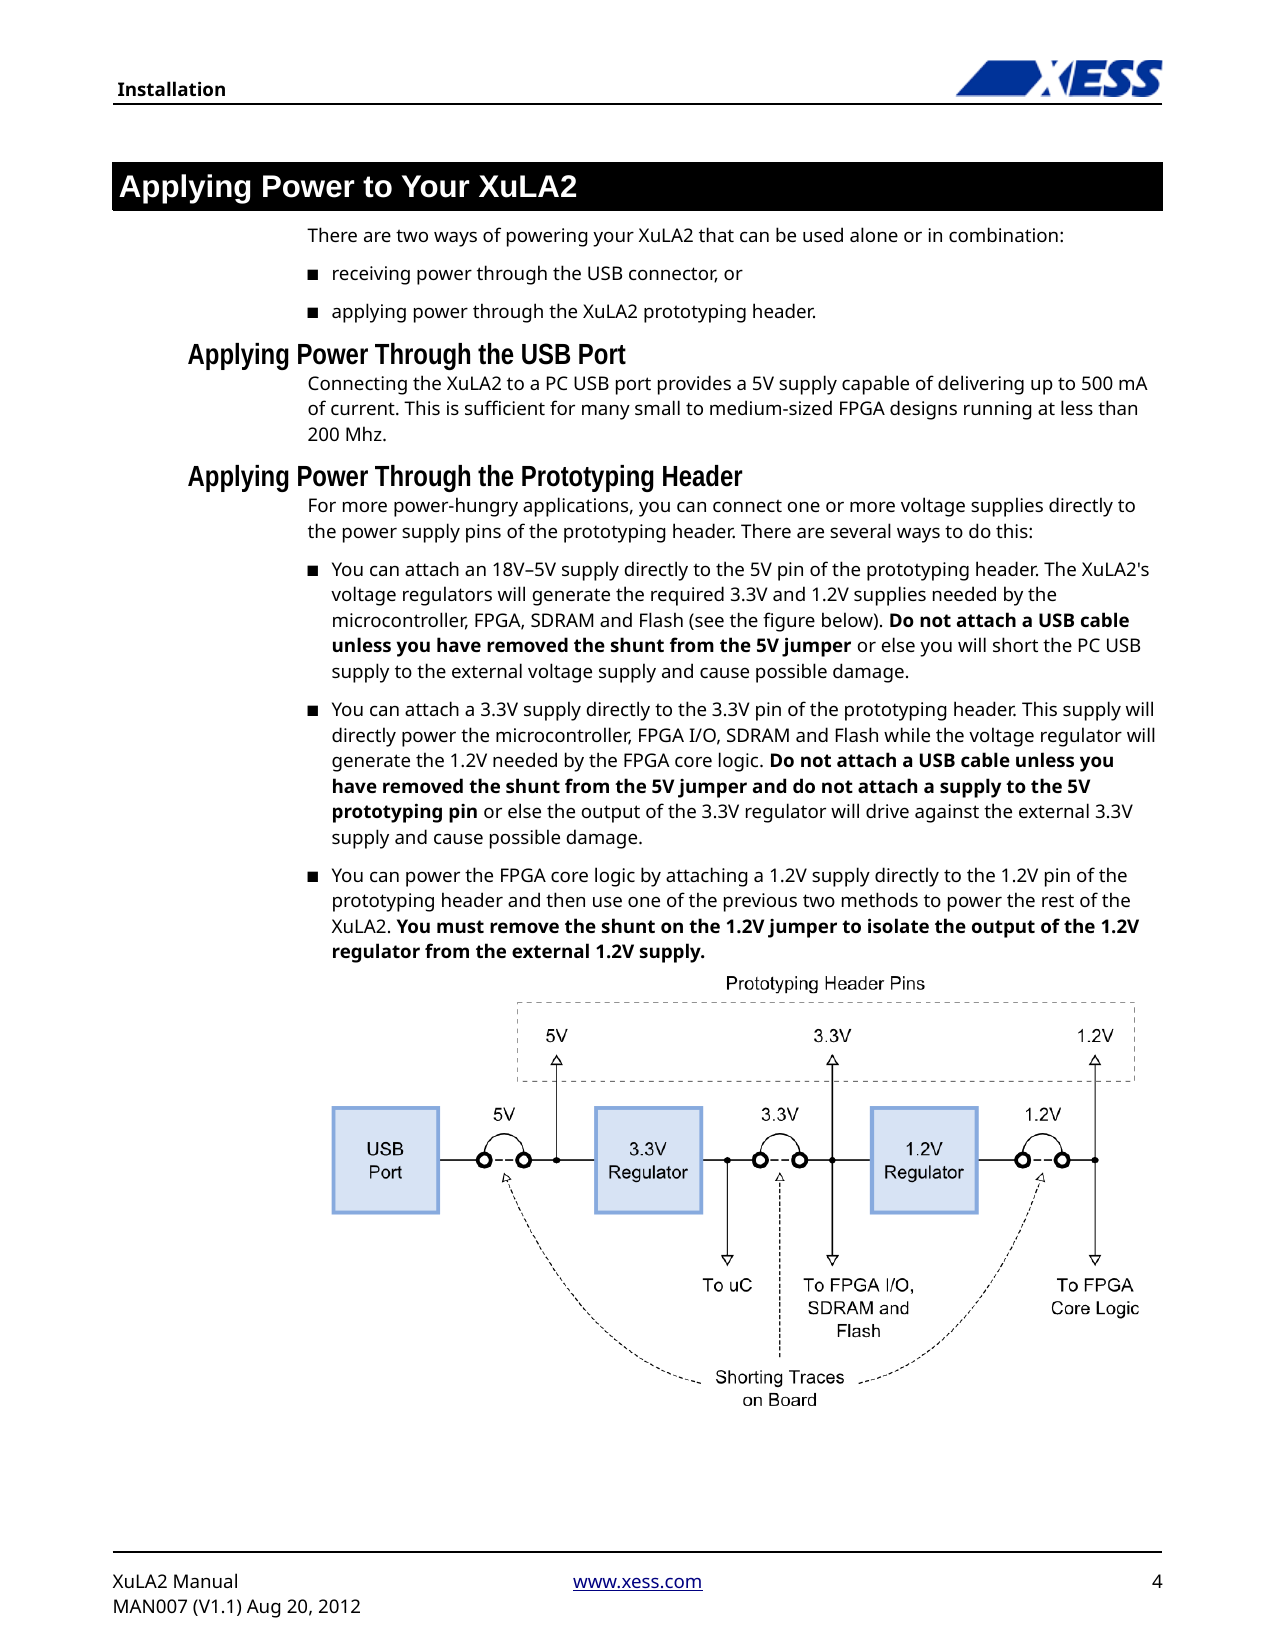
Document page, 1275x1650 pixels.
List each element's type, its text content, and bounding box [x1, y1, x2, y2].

text For more power-hungry applications, you can connect one or more voltage supplies directly to the power supply pins of the prototyping header. There are several ways to do this: [307, 493, 1162, 544]
list applying power through the XuLA2 prototyping header. [307, 299, 1162, 324]
subtitle Applying Power to Your XuLA2 [114, 163, 1162, 210]
text Connecting the XuLA2 to a PC USB port provides a 5V supply capable of delivering up to 500 mA of current. This is sufficient for many small to medium-sized FPGA designs running at less than 200 Mhz. [307, 370, 1162, 447]
subtitle Applying Power Through the Prototyping Header [187, 459, 1162, 493]
list You can attach an 18V–5V supply directly to the 5V pin of the prototyping header. The XuLA2's voltage regulators will generate the required 3.3V and 1.2V supplies needed by the microcontroller, FPGA, SDRAM and Flash (see the figure below). Do not attach a USB cable unless you have removed the shunt from the 5V jumper or else you will short the PC USB supply to the external voltage supply and cause possible damage. [307, 556, 1162, 684]
list You can attach a 3.3V supply directly to the 3.3V pin of the prototyping header. This supply will directly power the microcontroller, FPGA I/O, SDRAM and Flash while the voltage regulator will generate the 1.2V needed by the FPGA core logic. Do not attach a USB cable unless you have removed the shunt from the 5V jumper and do not attach a supply to the 5V prototyping pin or else the output of the 3.3V regulator will drive against the external 3.3V supply and cause possible damage. [307, 696, 1162, 849]
list You can power the FPGA core logic by attaching a 1.2V supply directly to the 1.2V pin of the prototyping header and then use one of the previous two methods to power the rest of the XuLA2. You must remove the shunt on the 1.2V jumper to isolate the output of the 1.2V regulator from the external 1.2V supply. [307, 862, 1162, 964]
picture [331, 976, 1139, 1406]
text There are two ways of powering your XuLA2 that can be used alone or in combination: [307, 223, 1162, 248]
list receiving power through the USB connector, or [307, 261, 1162, 286]
subtitle Applying Power Through the USB Port [187, 337, 1162, 370]
picture [955, 60, 1163, 97]
